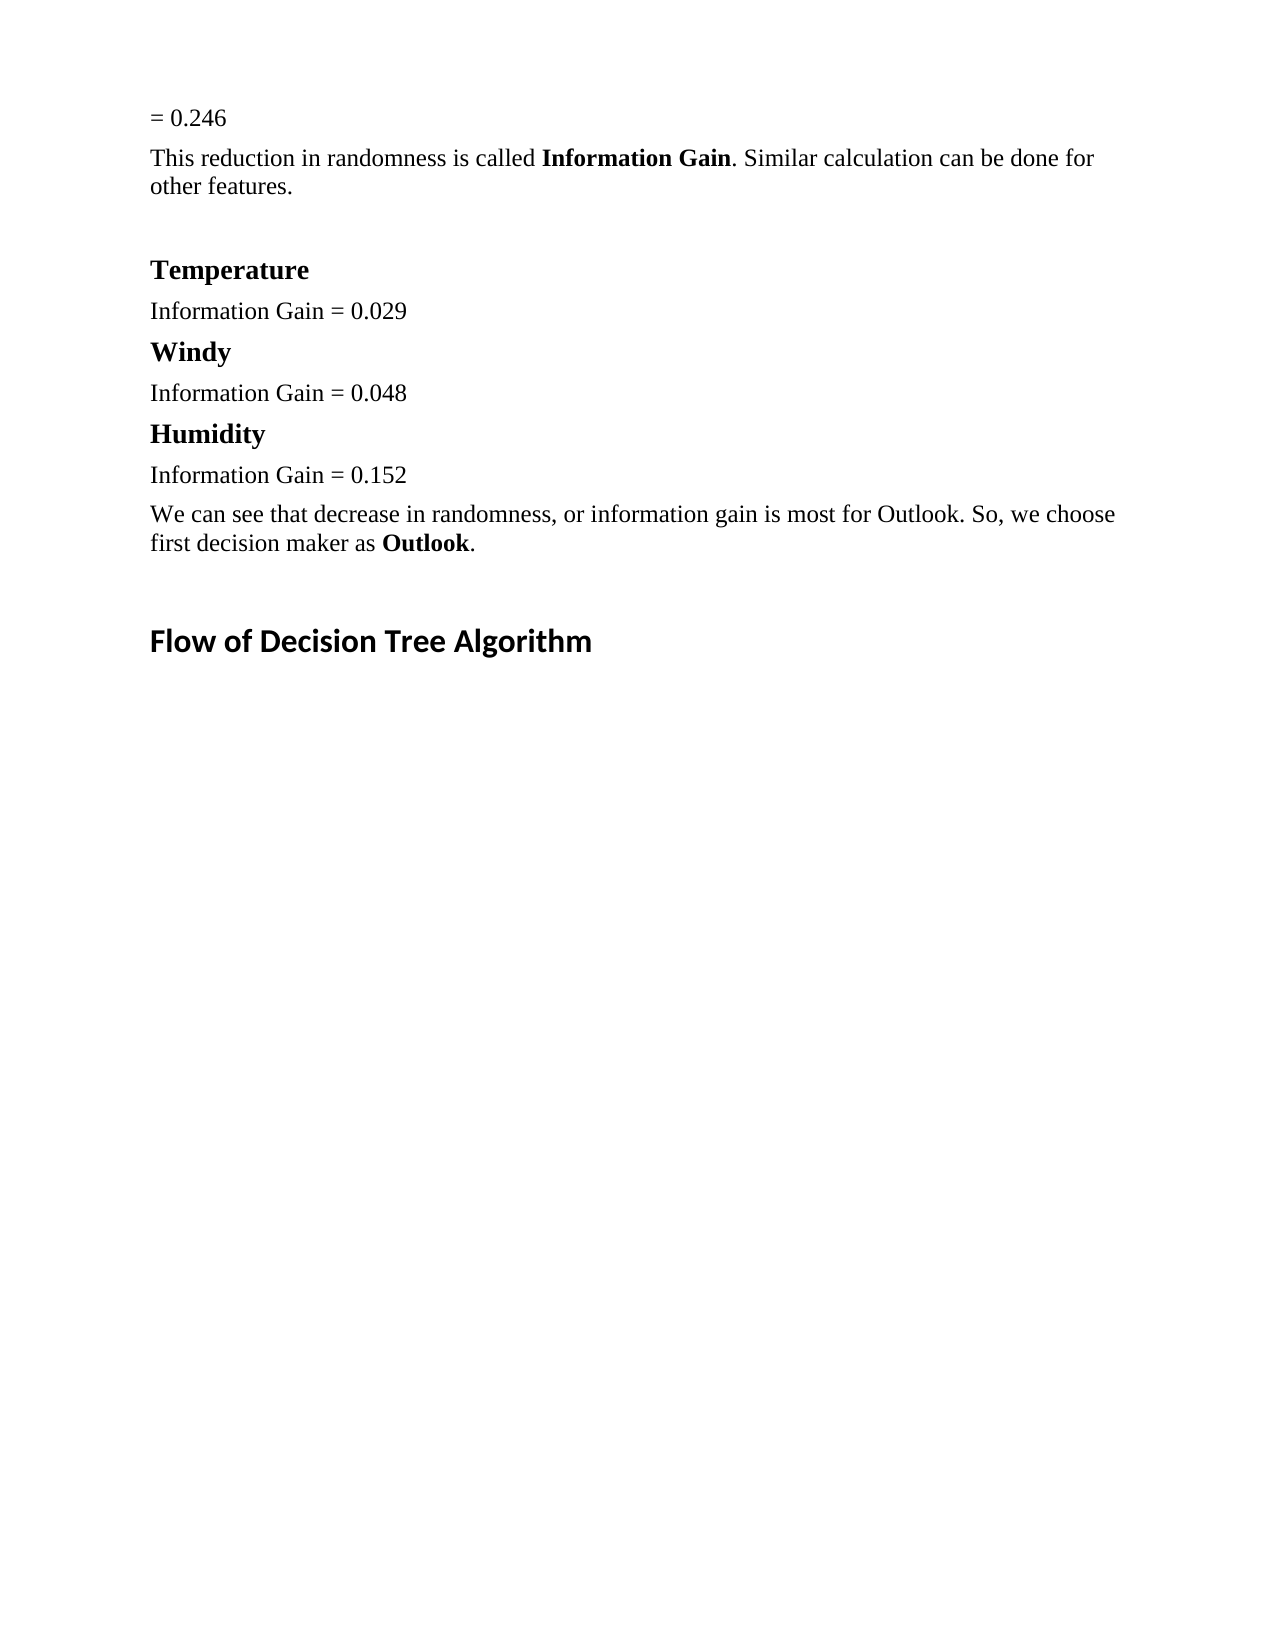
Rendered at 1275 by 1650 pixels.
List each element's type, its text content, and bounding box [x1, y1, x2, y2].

subtitle Humidity [150, 417, 1125, 450]
text Information Gain = 0.048 [150, 378, 1125, 407]
text Information Gain = 0.152 [150, 460, 1125, 489]
text This reduction in randomness is called Information Gain. Similar calculation can be done for other features. [150, 143, 1125, 200]
text = 0.246 [150, 103, 1125, 132]
text Flow of Decision Tree Algorithm [150, 620, 1125, 661]
subtitle Windy [150, 335, 1125, 368]
text Information Gain = 0.029 [150, 296, 1125, 325]
text We can see that decrease in randomness, or information gain is most for Outlook. So, we choose first decision maker as Outlook. [150, 499, 1125, 557]
subtitle Temperature [150, 253, 1125, 286]
